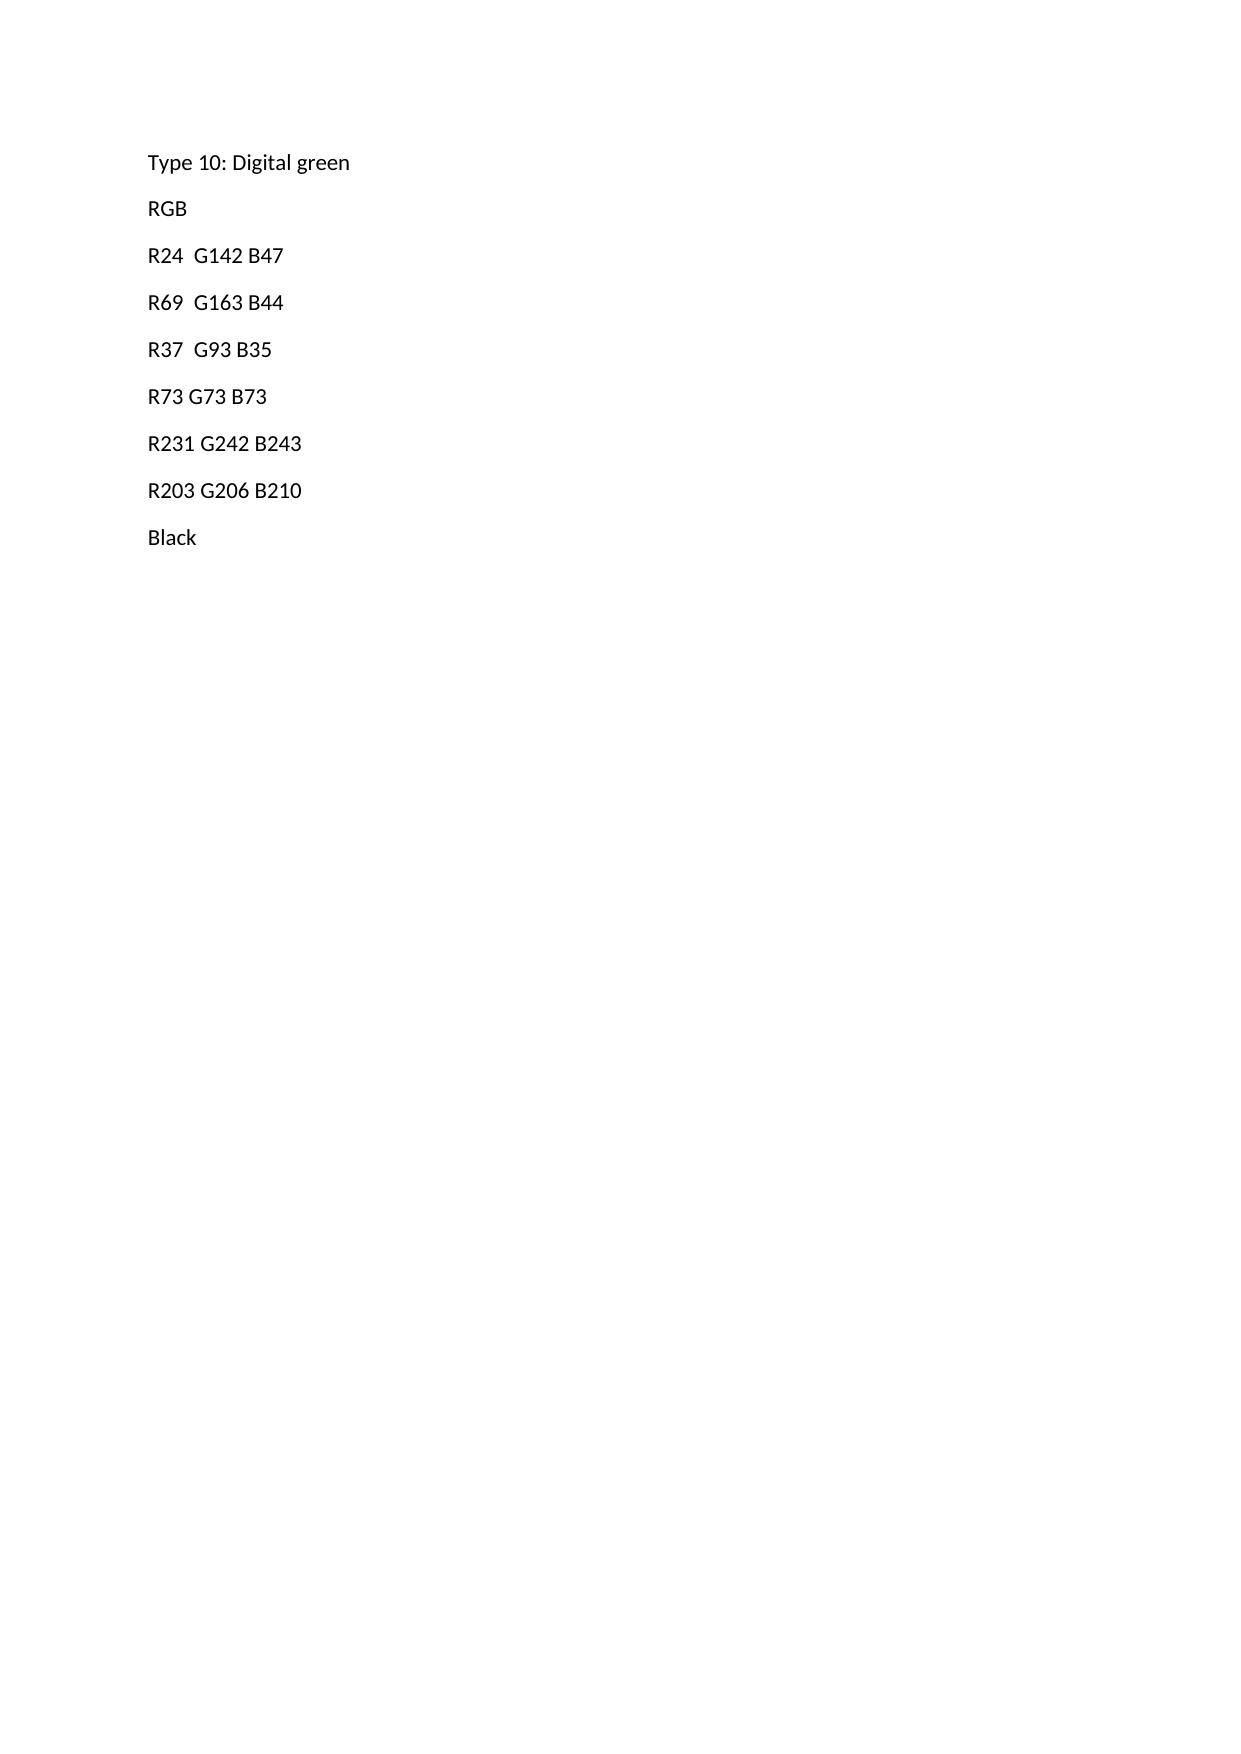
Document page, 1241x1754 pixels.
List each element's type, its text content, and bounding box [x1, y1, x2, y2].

text RGB [148, 194, 1093, 222]
text Type 10: Digital green [148, 148, 1093, 176]
text R24 G142 B47 [148, 241, 1093, 269]
text R73 G73 B73 [148, 382, 1093, 410]
text R231 G242 B243 [148, 429, 1093, 457]
text R69 G163 B44 [148, 288, 1093, 316]
text Black [148, 523, 1093, 551]
text R203 G206 B210 [148, 476, 1093, 504]
text R37 G93 B35 [148, 335, 1093, 363]
